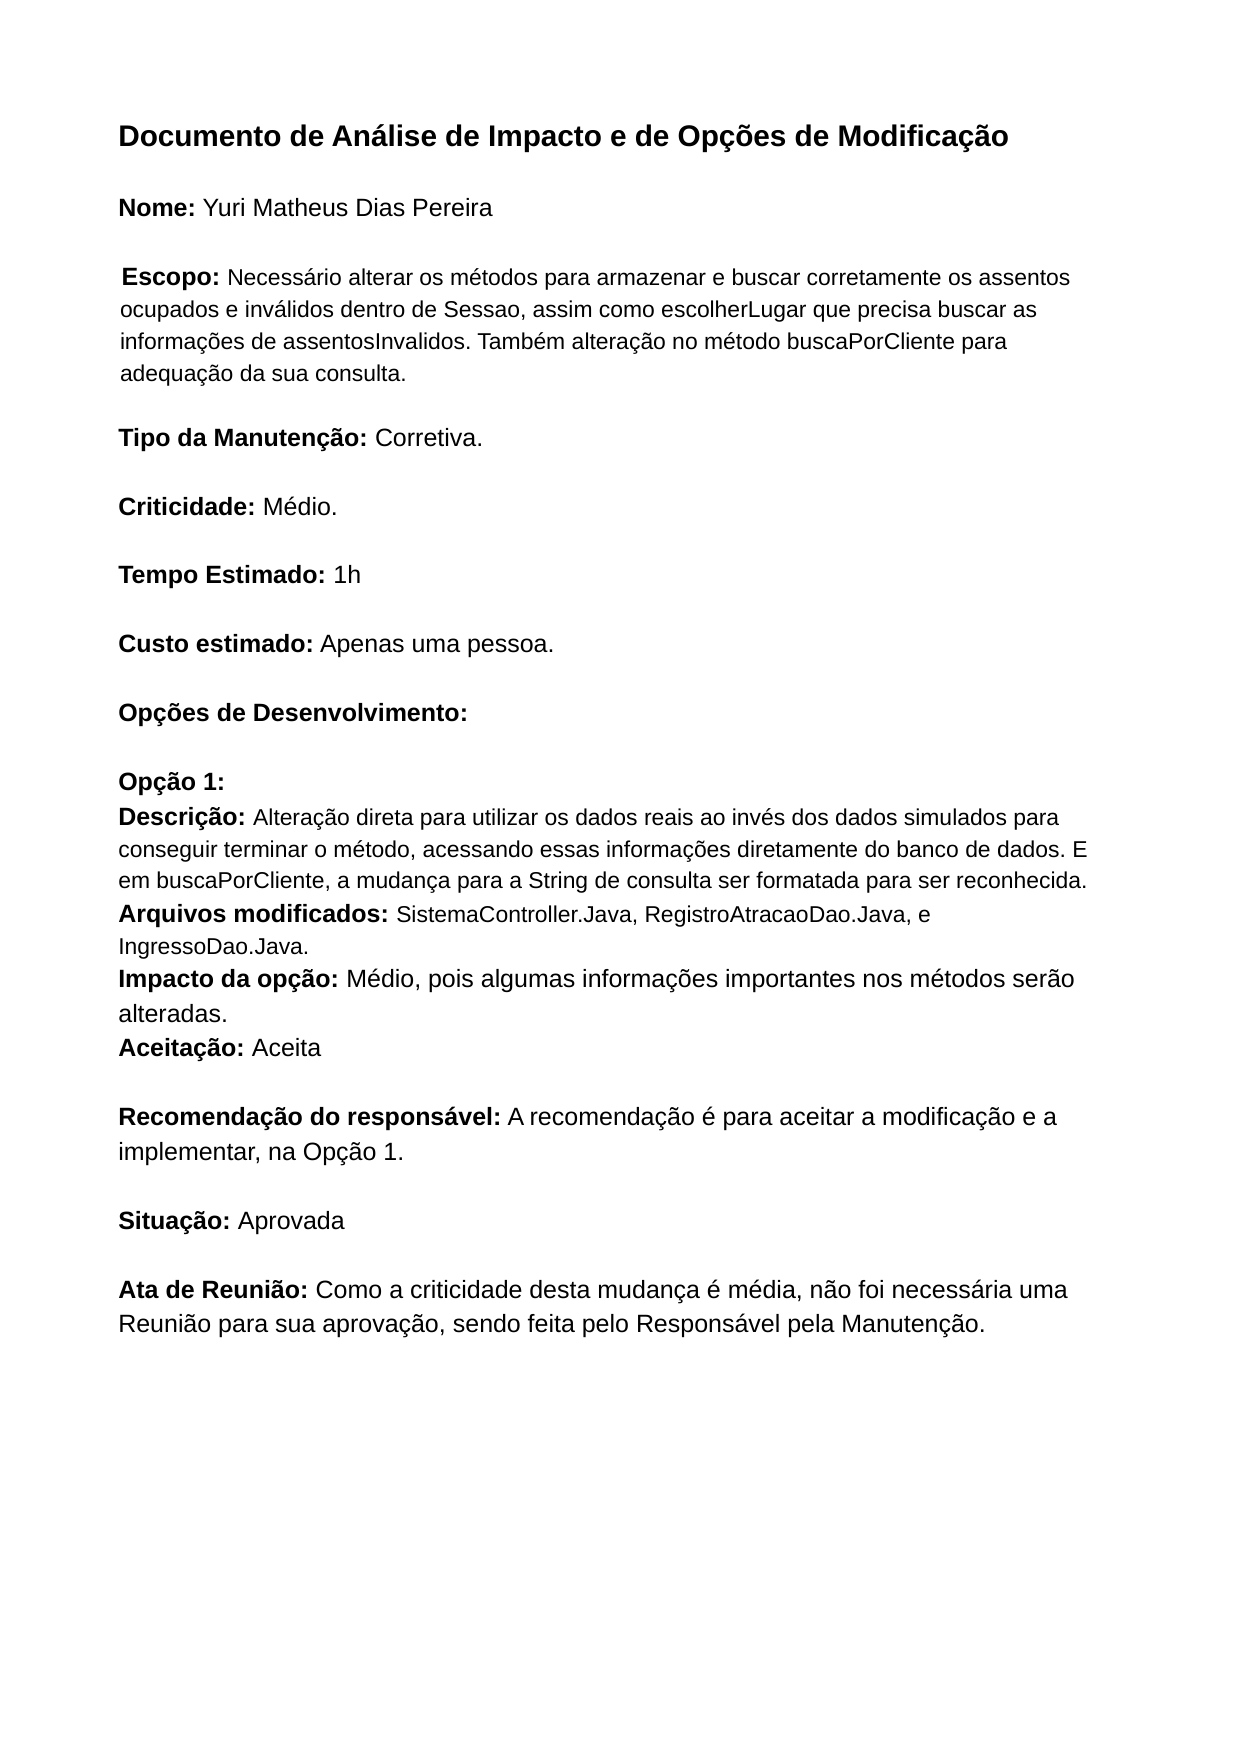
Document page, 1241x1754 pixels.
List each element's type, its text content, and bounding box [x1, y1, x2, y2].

text Tipo da Manutenção: Corretiva. [118, 423, 1122, 451]
text Escopo: Necessário alterar os métodos para armazenar e buscar corretamente os assentos ocupados e inválidos dentro de Sessao, assim como escolherLugar que precisa buscar as informações de assentosInvalidos. Também alteração no método buscaPorCliente para adequação da sua consulta. [120, 262, 1122, 386]
text Opções de Desenvolvimento: [118, 698, 1122, 727]
text Descrição: Alteração direta para utilizar os dados reais ao invés dos dados simulados para conseguir terminar o método, acessando essas informações diretamente do banco de dados. E em buscaPorCliente, a mudança para a String de consulta ser formatada para ser reconhecida. [118, 802, 1122, 894]
text Impacto da opção: Médio, pois algumas informações importantes nos métodos serão alteradas. [118, 964, 1122, 1028]
text Aceitação: Aceita [118, 1033, 1122, 1062]
text Ata de Reunião: Como a criticidade desta mudança é média, não foi necessária uma Reunião para sua aprovação, sendo feita pelo Responsável pela Manutenção. [118, 1275, 1122, 1338]
text Documento de Análise de Impacto e de Opções de Modificação [118, 118, 1122, 152]
text Tempo Estimado: 1h [118, 561, 1122, 589]
text Recomendação do responsável: A recomendação é para aceitar a modificação e a implementar, na Opção 1. [118, 1102, 1122, 1166]
text Nome: Yuri Matheus Dias Pereira [118, 193, 1122, 222]
text Arquivos modificados: SistemaController.Java, RegistroAtracaoDao.Java, e IngressoDao.Java. [118, 899, 1122, 959]
text Situação: Aprovada [118, 1206, 1122, 1234]
text Custo estimado: Apenas uma pessoa. [118, 629, 1122, 658]
text Opção 1: [118, 767, 1122, 796]
text Criticidade: Médio. [118, 492, 1122, 520]
